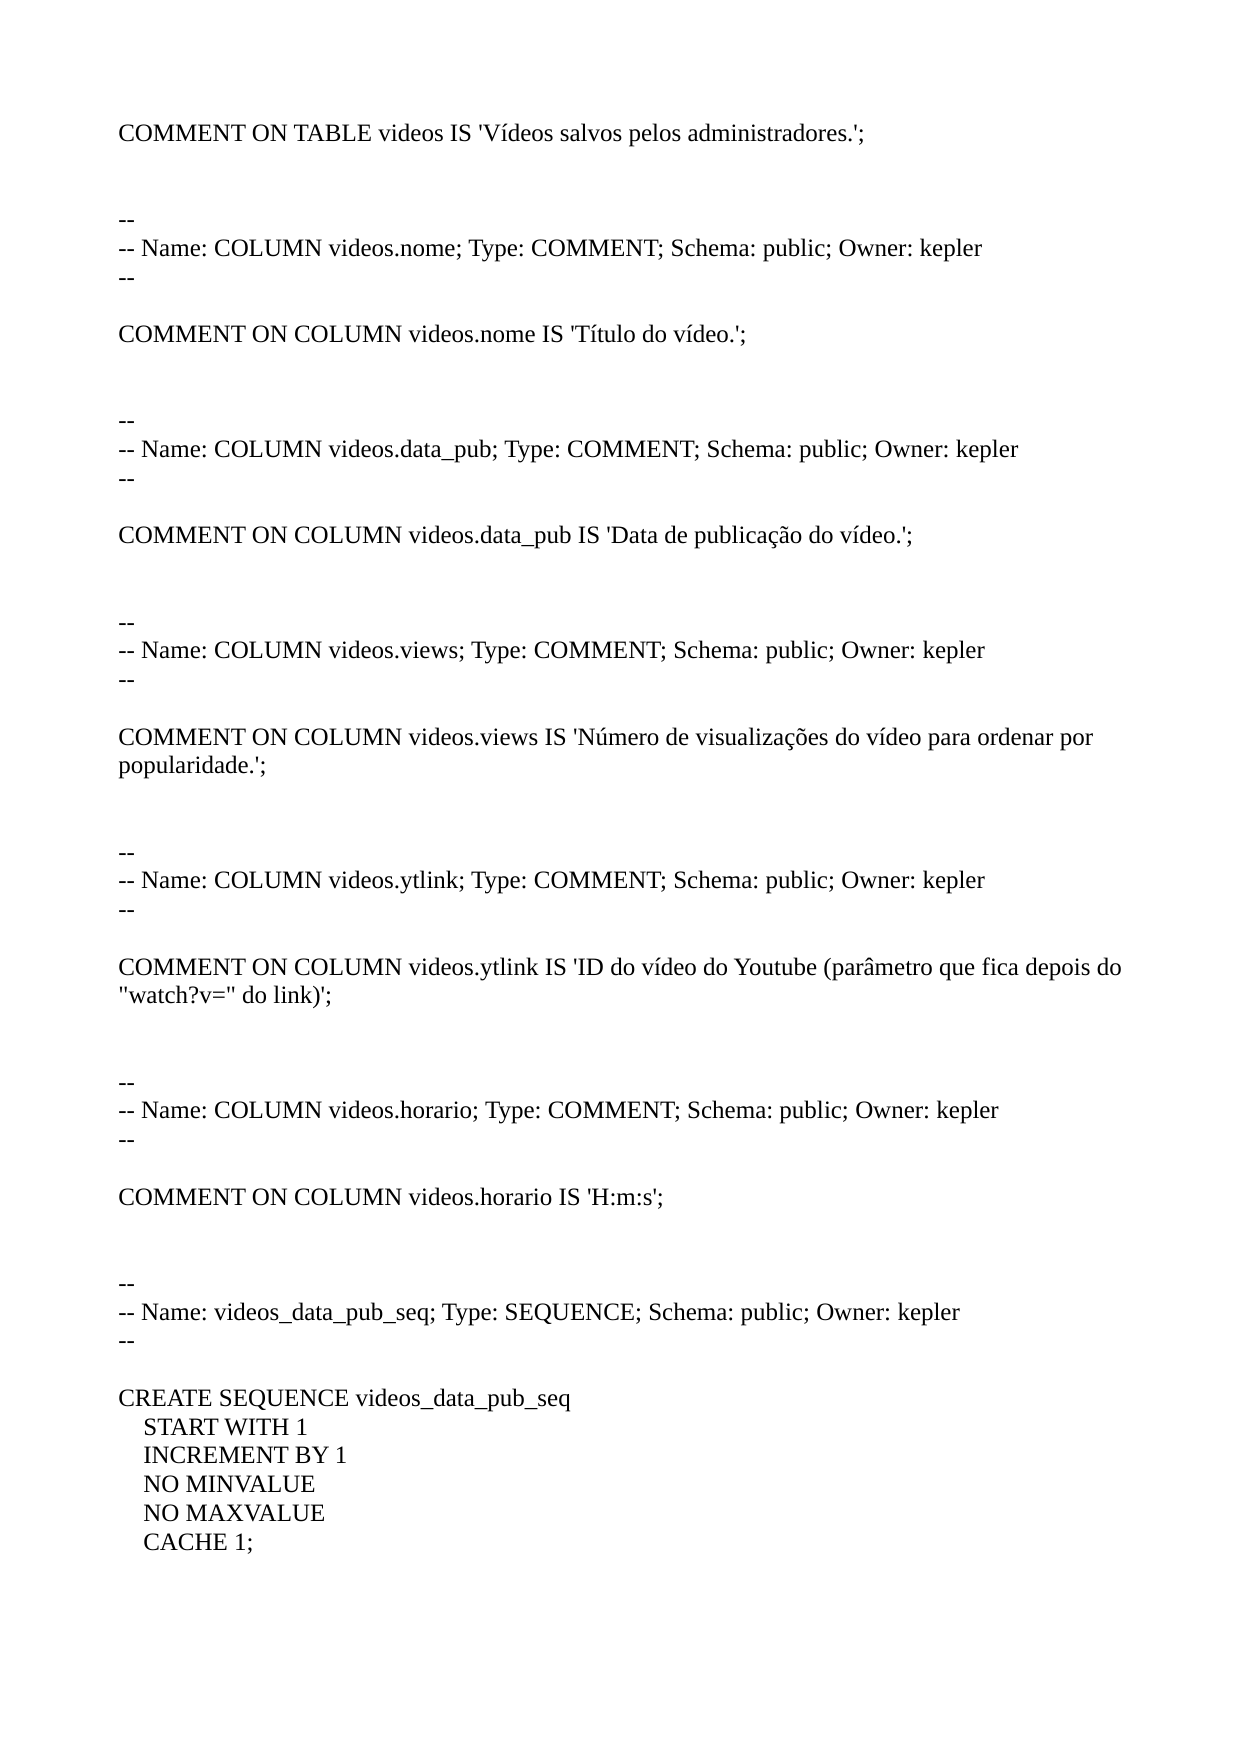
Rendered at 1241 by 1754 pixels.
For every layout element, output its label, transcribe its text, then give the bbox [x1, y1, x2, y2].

text -- [118, 406, 1122, 434]
text COMMENT ON COLUMN videos.views IS 'Número de visualizações do vídeo para ordenar por popularidade.'; [118, 722, 1122, 779]
text -- Name: COLUMN videos.data_pub; Type: COMMENT; Schema: public; Owner: kepler [118, 434, 1122, 463]
text START WITH 1 [118, 1412, 1122, 1441]
text -- Name: COLUMN videos.views; Type: COMMENT; Schema: public; Owner: kepler [118, 636, 1122, 664]
text COMMENT ON COLUMN videos.nome IS 'Título do vídeo.'; [118, 319, 1122, 348]
text -- Name: videos_data_pub_seq; Type: SEQUENCE; Schema: public; Owner: kepler [118, 1297, 1122, 1326]
text -- [118, 1268, 1122, 1297]
text -- [118, 1124, 1122, 1153]
text -- [118, 837, 1122, 866]
text -- [118, 1067, 1122, 1096]
text -- [118, 463, 1122, 492]
text -- Name: COLUMN videos.nome; Type: COMMENT; Schema: public; Owner: kepler [118, 233, 1122, 262]
text -- [118, 664, 1122, 693]
text -- [118, 1326, 1122, 1354]
text -- [118, 607, 1122, 636]
text -- [118, 262, 1122, 291]
text COMMENT ON COLUMN videos.horario IS 'H:m:s'; [118, 1182, 1122, 1211]
text CACHE 1; [118, 1527, 1122, 1556]
text NO MAXVALUE [118, 1498, 1122, 1527]
text NO MINVALUE [118, 1469, 1122, 1498]
text -- [118, 894, 1122, 923]
text CREATE SEQUENCE videos_data_pub_seq [118, 1383, 1122, 1412]
text COMMENT ON COLUMN videos.ytlink IS 'ID do vídeo do Youtube (parâmetro que fica depois do "watch?v=" do link)'; [118, 952, 1122, 1009]
text -- Name: COLUMN videos.ytlink; Type: COMMENT; Schema: public; Owner: kepler [118, 866, 1122, 894]
text INCREMENT BY 1 [118, 1441, 1122, 1469]
text COMMENT ON TABLE videos IS 'Vídeos salvos pelos administradores.'; [118, 118, 1122, 147]
text -- Name: COLUMN videos.horario; Type: COMMENT; Schema: public; Owner: kepler [118, 1096, 1122, 1124]
text COMMENT ON COLUMN videos.data_pub IS 'Data de publicação do vídeo.'; [118, 521, 1122, 549]
text -- [118, 204, 1122, 233]
